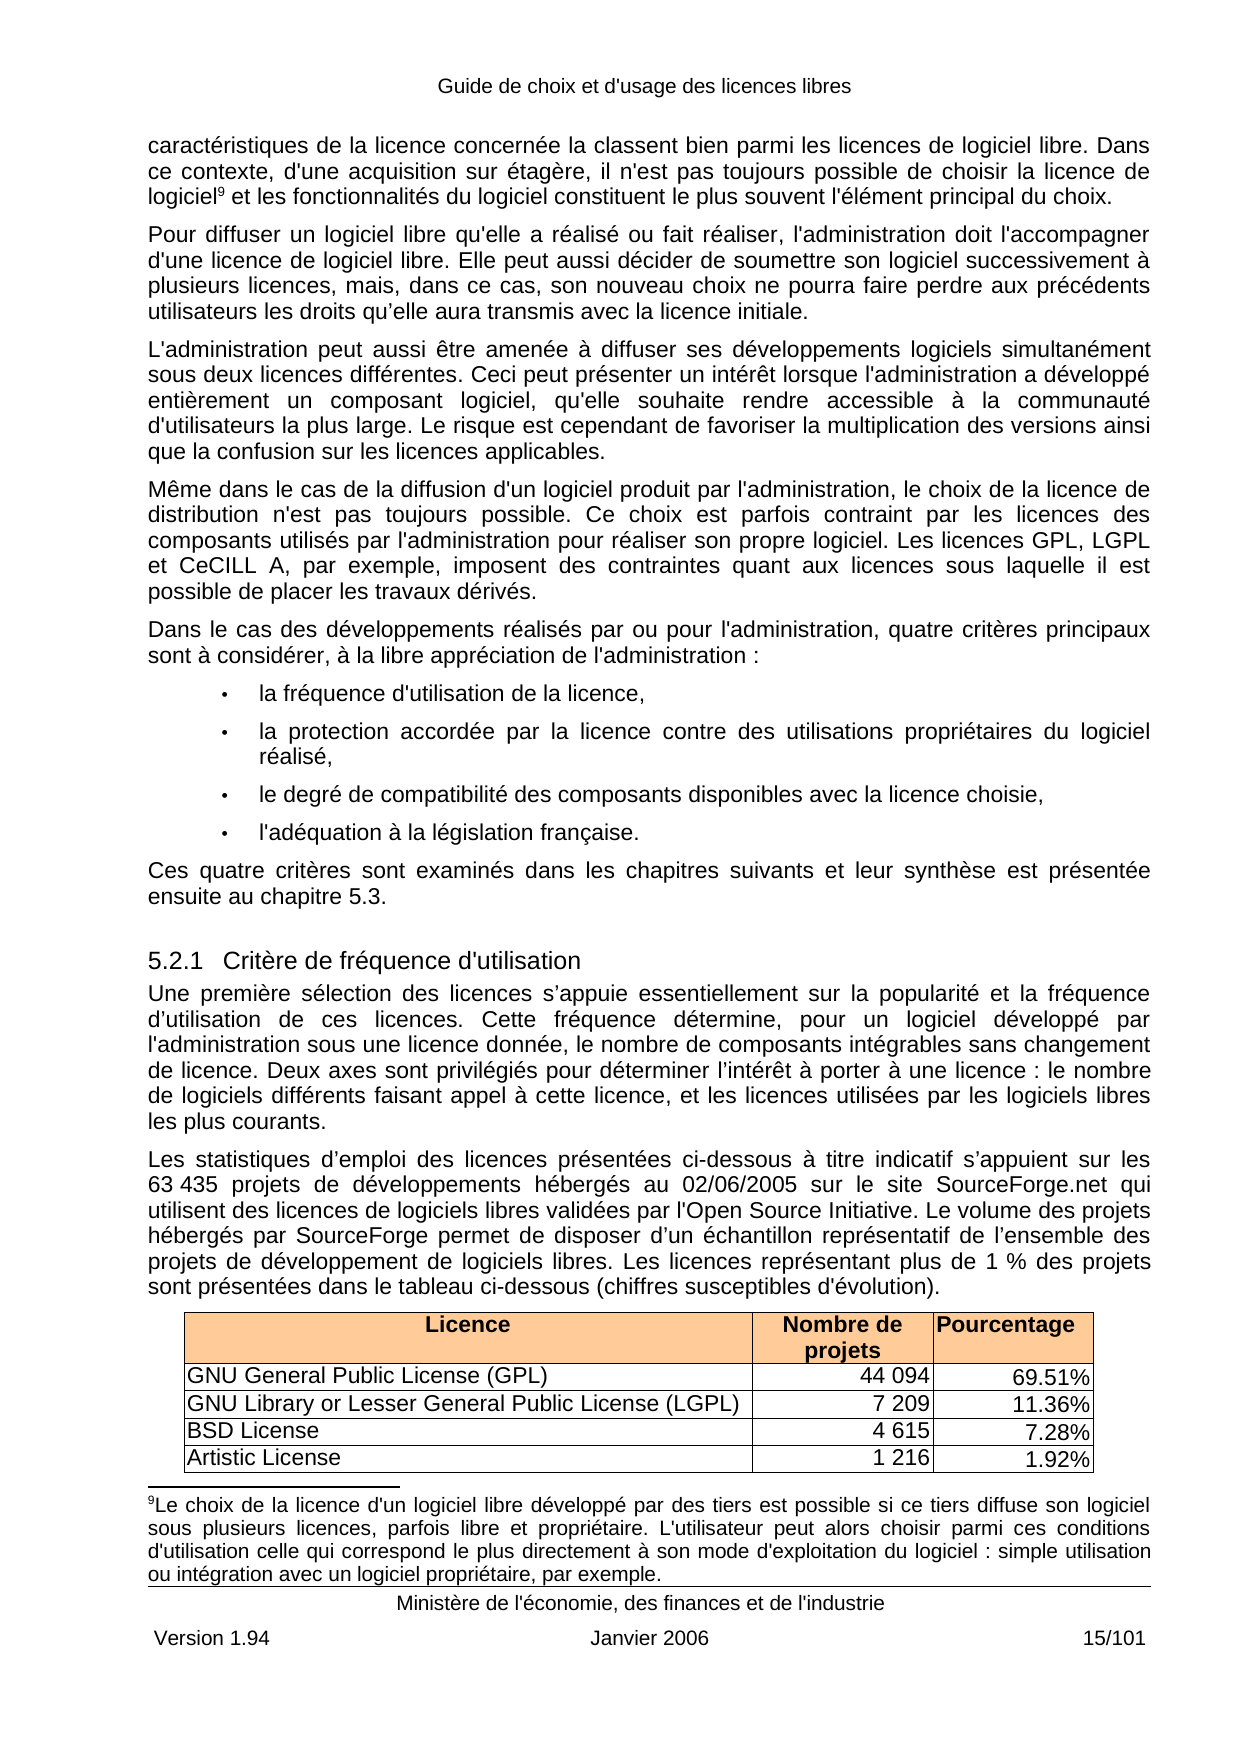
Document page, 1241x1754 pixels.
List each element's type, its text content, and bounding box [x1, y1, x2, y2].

table_cell 1 216 [753, 1446, 933, 1472]
table_header Licence [185, 1313, 752, 1363]
text Le choix de la licence d'un logiciel libre développé par des tiers est possible si ce tiers diffuse son logiciel sous plusieurs licences, parfois libre et propriétaire. L'utilisateur peut alors choisir parmi ces conditions d'utilisation celle qui correspond le plus directement à son mode d'exploitation du logiciel : simple utilisation ou intégration avec un logiciel propriétaire, par exemple. [148, 1493, 1151, 1586]
text Même dans le cas de la diffusion d'un logiciel produit par l'administration, le choix de la licence de distribution n'est pas toujours possible. Ce choix est parfois contraint par les licences des composants utilisés par l'administration pour réaliser son propre logiciel. Les licences GPL, LGPL et CeCILL A, par exemple, imposent des contraintes quant aux licences sous laquelle il est possible de placer les travaux dérivés. [148, 477, 1151, 604]
table_header Pourcentage [934, 1313, 1093, 1363]
table_cell GNU Library or Lesser General Public License (LGPL) [185, 1391, 752, 1418]
text Les statistiques d’emploi des licences présentées ci-dessous à titre indicatif s’appuient sur les 63 435 projets de développements hébergés au 02/06/2005 sur le site SourceForge.net qui utilisent des licences de logiciels libres validées par l'Open Source Initiative. Le volume des projets hébergés par SourceForge permet de disposer d’un échantillon représentatif de l’ensemble des projets de développement de logiciels libres. Les licences représentant plus de 1 % des projets sont présentées dans le tableau ci-dessous (chiffres susceptibles d'évolution). [148, 1146, 1151, 1299]
table_cell 7,28% [934, 1419, 1093, 1445]
list l'adéquation à la législation française. [221, 820, 1151, 845]
text Pour diffuser un logiciel libre qu'elle a réalisé ou fait réaliser, l'administration doit l'accompagner d'une licence de logiciel libre. Elle peut aussi décider de soumettre son logiciel successivement à plusieurs licences, mais, dans ce cas, son nouveau choix ne pourra faire perdre aux précédents utilisateurs les droits qu’elle aura transmis avec la licence initiale. [148, 222, 1151, 324]
list la protection accordée par la licence contre des utilisations propriétaires du logiciel réalisé, [221, 718, 1151, 769]
list la fréquence d'utilisation de la licence, [221, 680, 1151, 706]
table_cell 7 209 [753, 1391, 933, 1418]
table_cell 11,36% [934, 1391, 1093, 1418]
table_cell 1,92% [934, 1446, 1093, 1472]
list le degré de compatibilité des composants disponibles avec la licence choisie, [221, 782, 1151, 807]
table_cell 69,51% [934, 1364, 1093, 1390]
table_cell GNU General Public License (GPL) [185, 1364, 752, 1390]
table_cell 4 615 [753, 1419, 933, 1445]
text caractéristiques de la licence concernée la classent bien parmi les licences de logiciel libre. Dans ce contexte, d'une acquisition sur étagère, il n'est pas toujours possible de choisir la licence de logiciel et les fonctionnalités du logiciel constituent le plus souvent l'élément principal du choix. [148, 133, 1151, 209]
text Une première sélection des licences s’appuie essentiellement sur la popularité et la fréquence d’utilisation de ces licences. Cette fréquence détermine, pour un logiciel développé par l'administration sous une licence donnée, le nombre de composants intégrables sans changement de licence. Deux axes sont privilégiés pour déterminer l’intérêt à porter à une licence : le nombre de logiciels différents faisant appel à cette licence, et les licences utilisées par les logiciels libres les plus courants. [148, 981, 1151, 1134]
table_cell 44 094 [753, 1364, 933, 1390]
text L'administration peut aussi être amenée à diffuser ses développements logiciels simultanément sous deux licences différentes. Ceci peut présenter un intérêt lorsque l'administration a développé entièrement un composant logiciel, qu'elle souhaite rendre accessible à la communauté d'utilisateurs la plus large. Le risque est cependant de favoriser la multiplication des versions ainsi que la confusion sur les licences applicables. [148, 337, 1151, 464]
subtitle Critère de fréquence d'utilisation [148, 946, 1151, 974]
text Ces quatre critères sont examinés dans les chapitres suivants et leur synthèse est présentée ensuite au chapitre 5.3. [148, 858, 1151, 909]
table_cell BSD License [185, 1419, 752, 1445]
table_cell Artistic License [185, 1446, 752, 1472]
text Dans le cas des développements réalisés par ou pour l'administration, quatre critères principaux sont à considérer, à la libre appréciation de l'administration : [148, 617, 1151, 668]
table_header Nombre de projets [753, 1313, 933, 1363]
